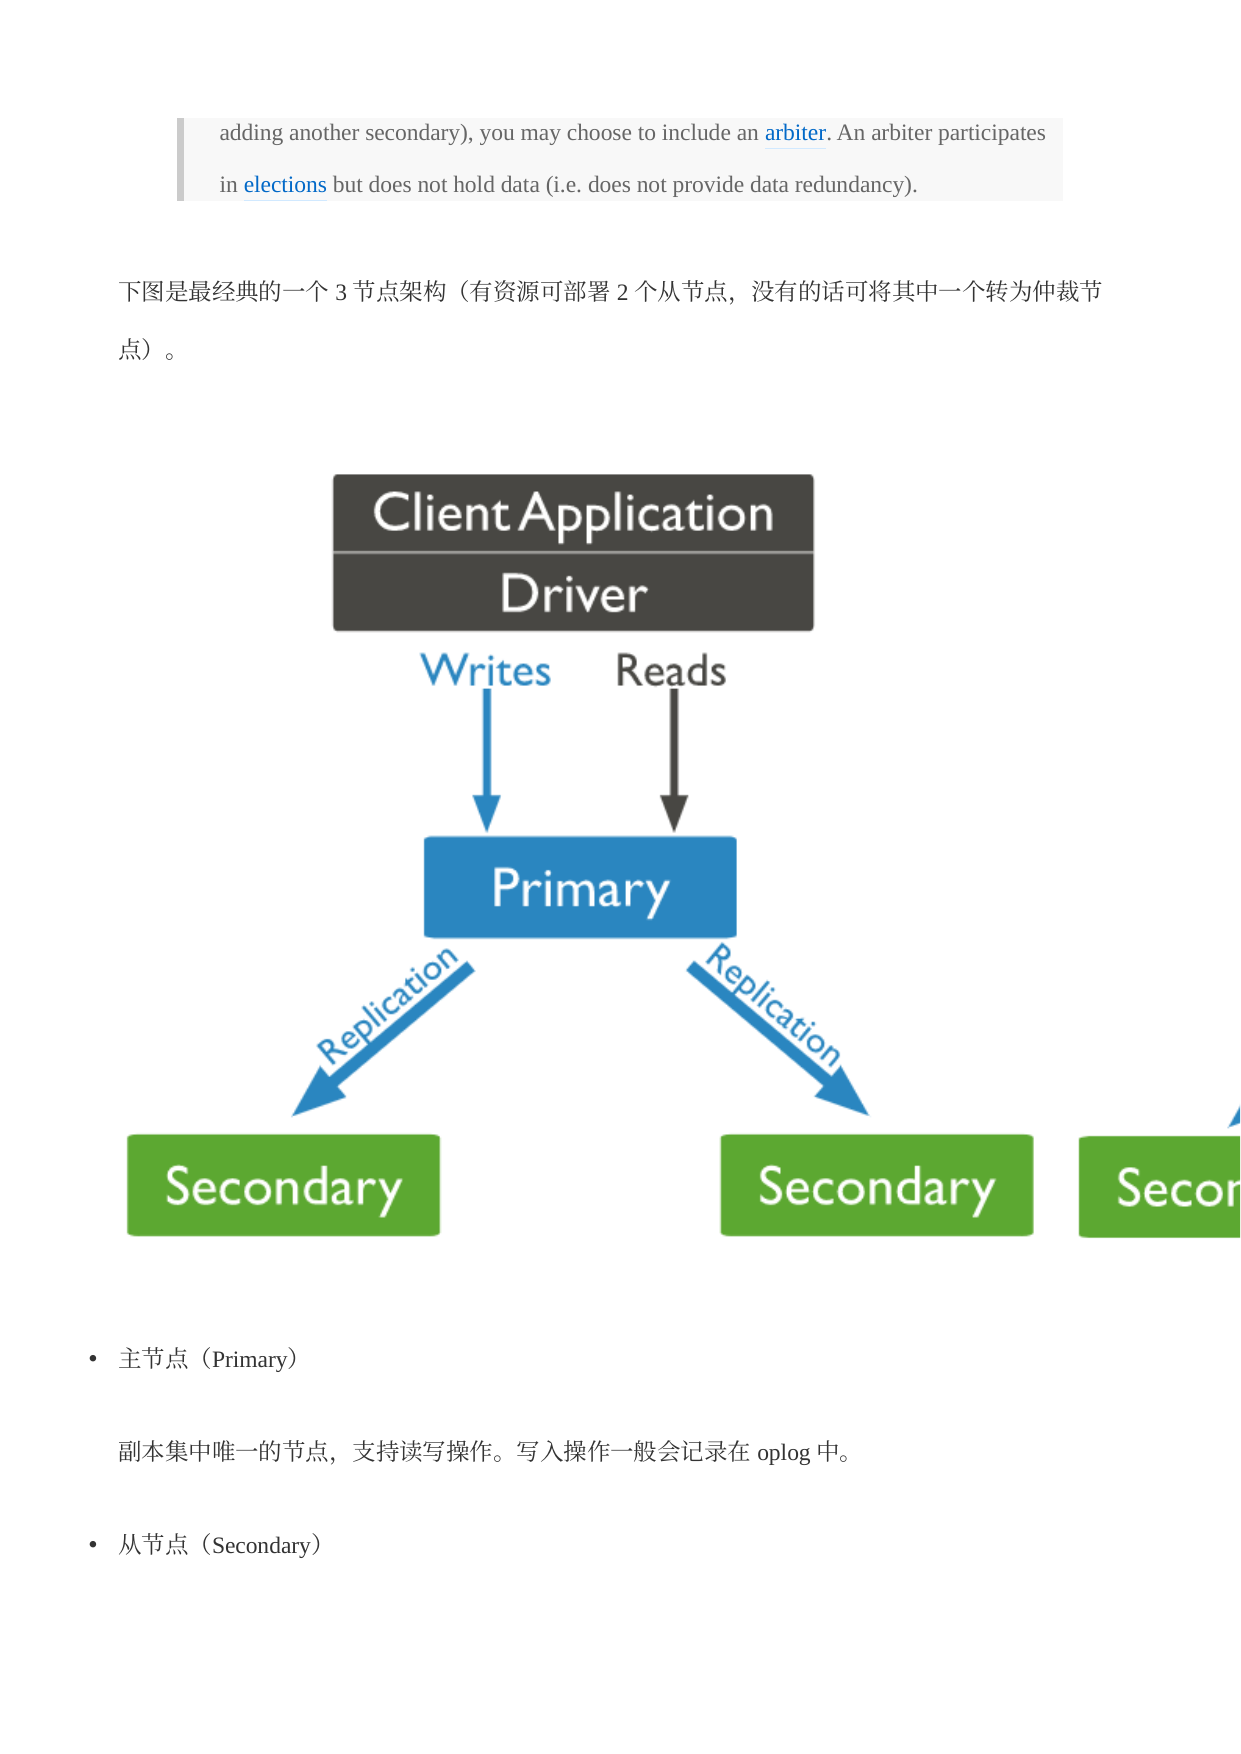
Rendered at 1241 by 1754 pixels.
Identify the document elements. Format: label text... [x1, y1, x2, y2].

picture [118, 459, 1241, 1285]
text 副本集中唯一的节点，支持读写操作。写入操作一般会记录在 oplog 中。 [118, 1434, 1122, 1467]
list 主节点（Primary） [118, 1341, 1122, 1374]
list 从节点（Secondary） [118, 1527, 1122, 1561]
text adding another secondary), you may choose to include an arbiter. An arbiter participates in elections but does not hold data (i.e. does not provide data redundancy). [184, 118, 1063, 201]
text 下图是最经典的一个 3 节点架构（有资源可部署 2 个从节点，没有的话可将其中一个转为仲裁节点）。 [118, 273, 1122, 366]
